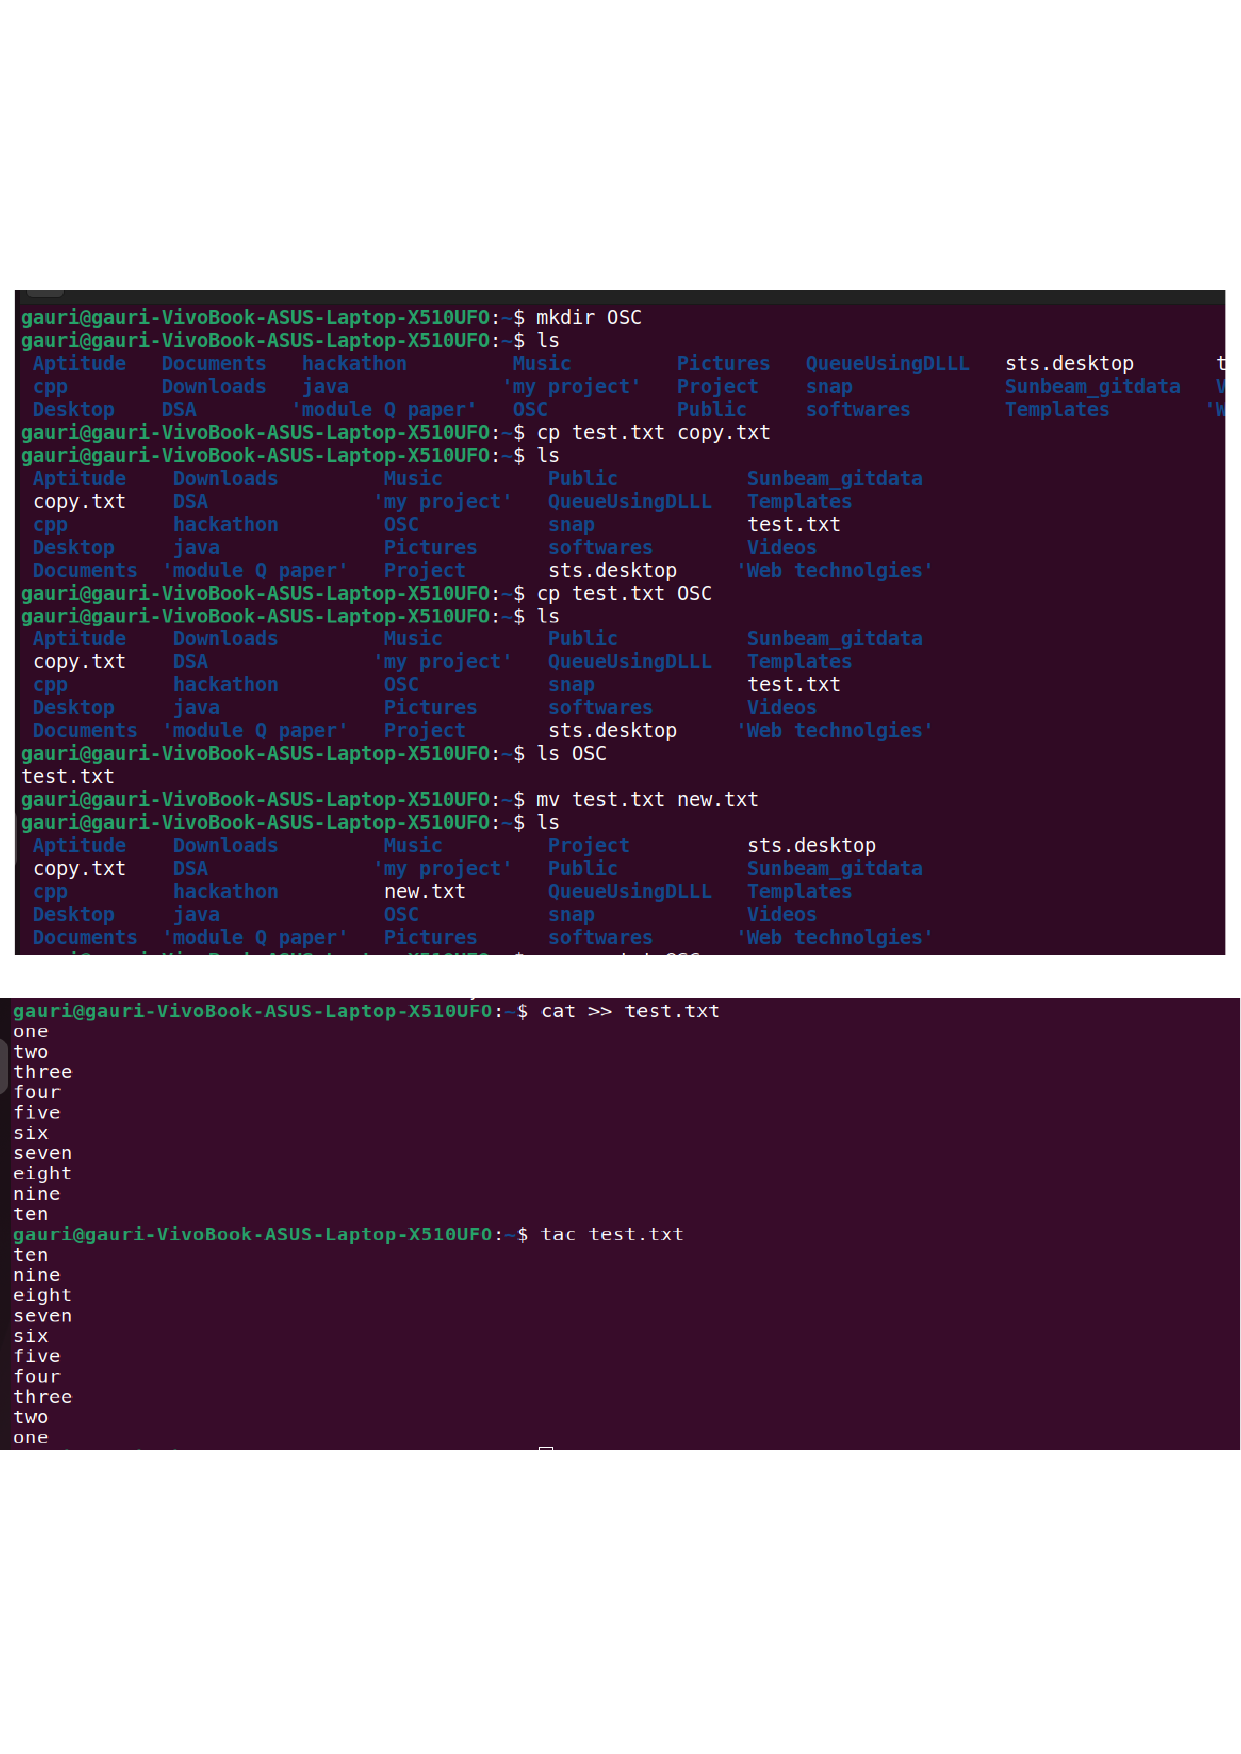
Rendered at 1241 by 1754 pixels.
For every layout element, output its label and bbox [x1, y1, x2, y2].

picture [14, 290, 1226, 955]
picture [0, 998, 1241, 1450]
